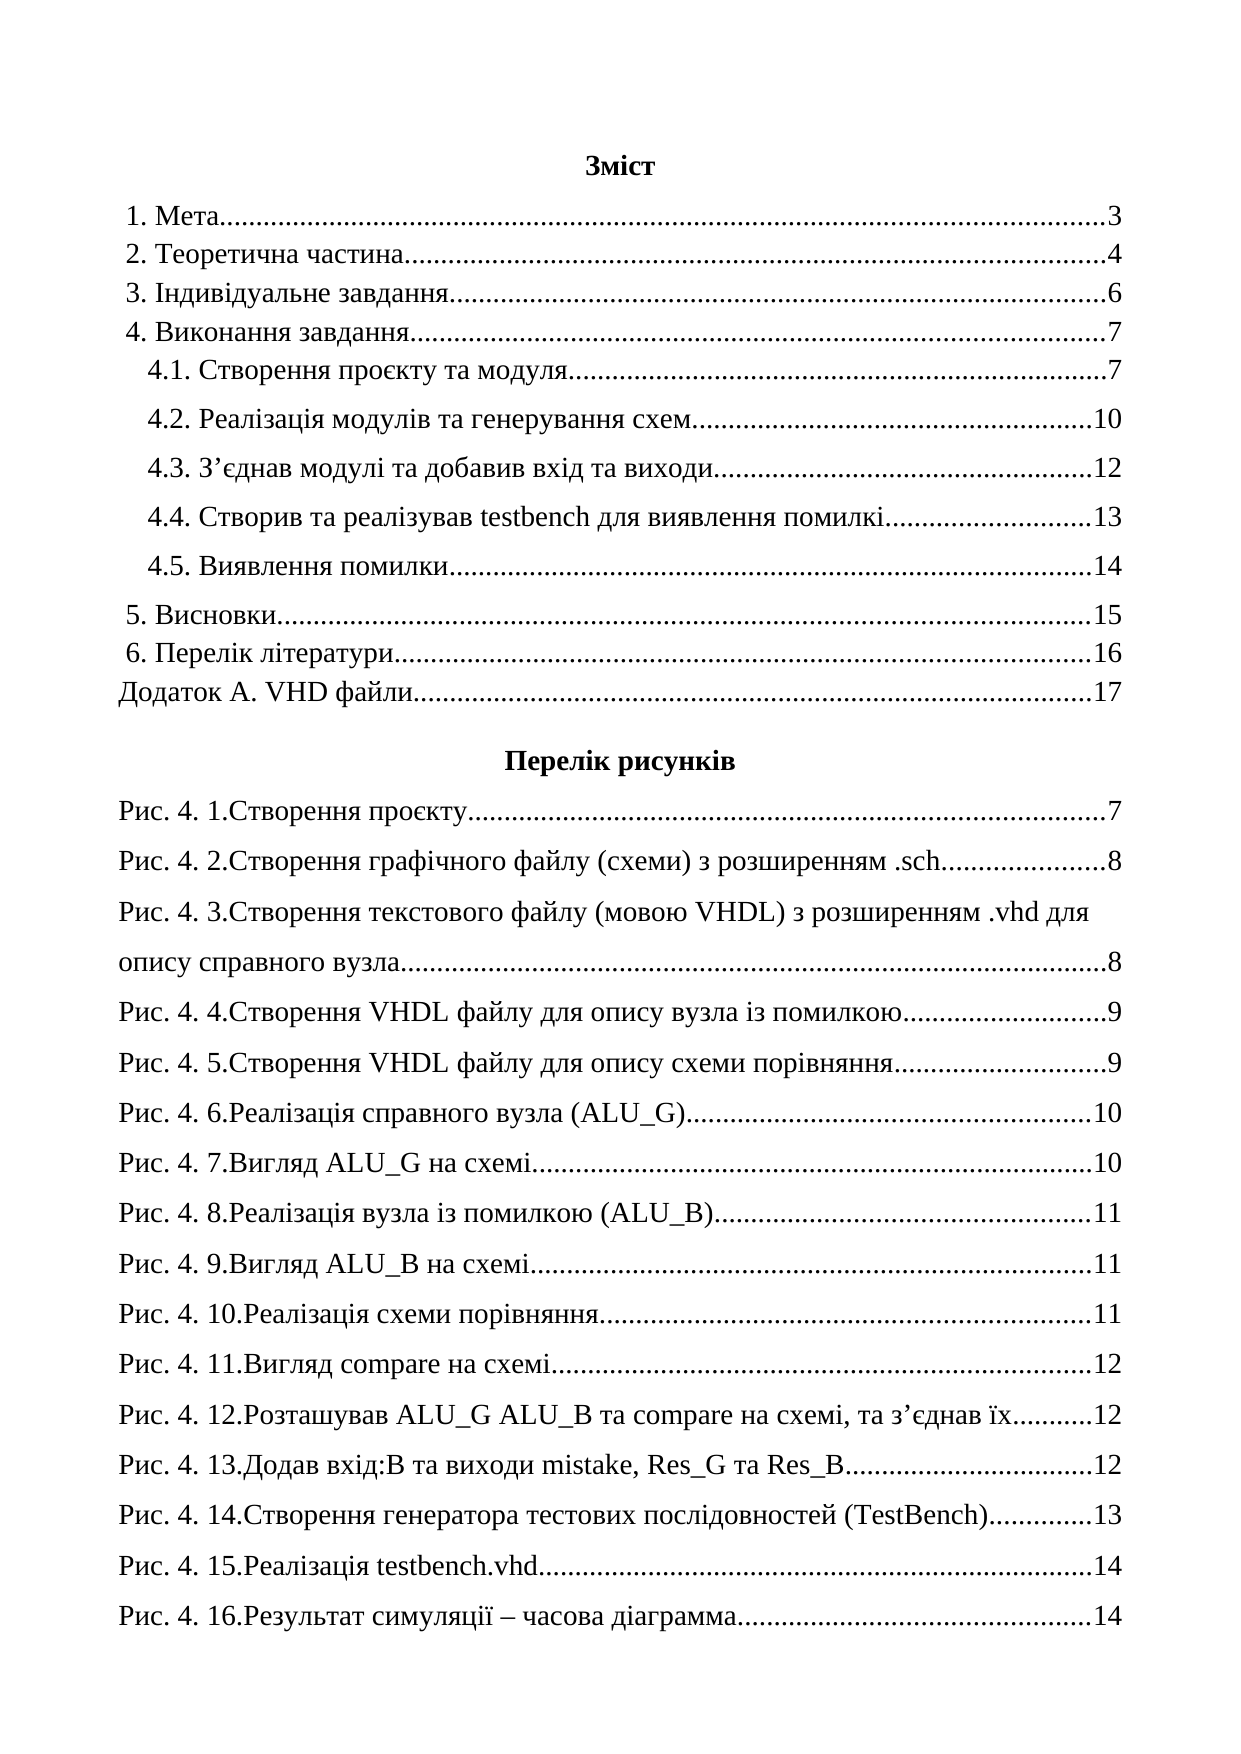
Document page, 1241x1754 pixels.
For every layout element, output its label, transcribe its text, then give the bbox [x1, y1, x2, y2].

text Рис. 4. 16.Результат симуляції – часова діаграмма. 14 [118, 1598, 1122, 1632]
text Рис. 4. 5.Створення VHDL файлу для опису схеми порівняння 9 [118, 1045, 1122, 1078]
text Рис. 4. 10.Реалізація схеми порівняння 11 [118, 1296, 1122, 1330]
text 4.3. З’єднав модулі та добавив вхід та виходи. 12 [147, 450, 1122, 484]
text 4.2. Реалізація модулів та генерування схем 10 [147, 401, 1122, 435]
text 2. Теоретична частина 4 [118, 237, 1122, 270]
text Перелік рисунків [118, 743, 1122, 776]
text 4.4. Створив та реалізував testbench для виявлення помилкі. 13 [147, 499, 1122, 533]
text Рис. 4. 2.Створення графічного файлу (схеми) з розширенням .sch 8 [118, 843, 1122, 877]
text Рис. 4. 12.Розташував ALU_G ALU_B та compare на схемі, та з’єднав їх 12 [118, 1397, 1122, 1430]
text Рис. 4. 7.Вигляд ALU_G на схемі 10 [118, 1145, 1122, 1179]
text Рис. 4. 15.Реалізація testbench.vhd 14 [118, 1548, 1122, 1581]
text Зміст [118, 148, 1122, 181]
text Додаток А. VHD файли 17 [118, 674, 1122, 708]
text Рис. 4. 13.Додав вхід:B та виходи mistake, Res_G та Res_B 12 [118, 1447, 1122, 1481]
text Рис. 4. 9.Вигляд ALU_B на схемі 11 [118, 1246, 1122, 1279]
text Рис. 4. 11.Вигляд compare на схемі 12 [118, 1347, 1122, 1380]
text 4. Виконання завдання 7 [118, 314, 1122, 347]
text Рис. 4. 1.Створення проєкту 7 [118, 793, 1122, 827]
text 4.1. Створення проєкту та модуля. 7 [147, 352, 1122, 386]
text Рис. 4. 8.Реалізація вузла із помилкою (ALU_B) 11 [118, 1196, 1122, 1229]
text 4.5. Виявлення помилки 14 [147, 548, 1122, 582]
text 3. Індивідуальне завдання 6 [118, 275, 1122, 309]
text Рис. 4. 4.Створення VHDL файлу для опису вузла із помилкою 9 [118, 994, 1122, 1028]
text Рис. 4. 6.Реалізація справного вузла (ALU_G) 10 [118, 1095, 1122, 1128]
text Рис. 4. 3.Створення текстового файлу (мовою VHDL) з розширенням .vhd для опису справного вузла 8 [118, 894, 1122, 978]
text 1. Мета 3 [118, 198, 1122, 232]
text 6. Перелік літератури 16 [118, 636, 1122, 669]
text Рис. 4. 14.Створення генератора тестових послідовностей (TestBench) 13 [118, 1497, 1122, 1531]
text 5. Висновки 15 [118, 597, 1122, 631]
